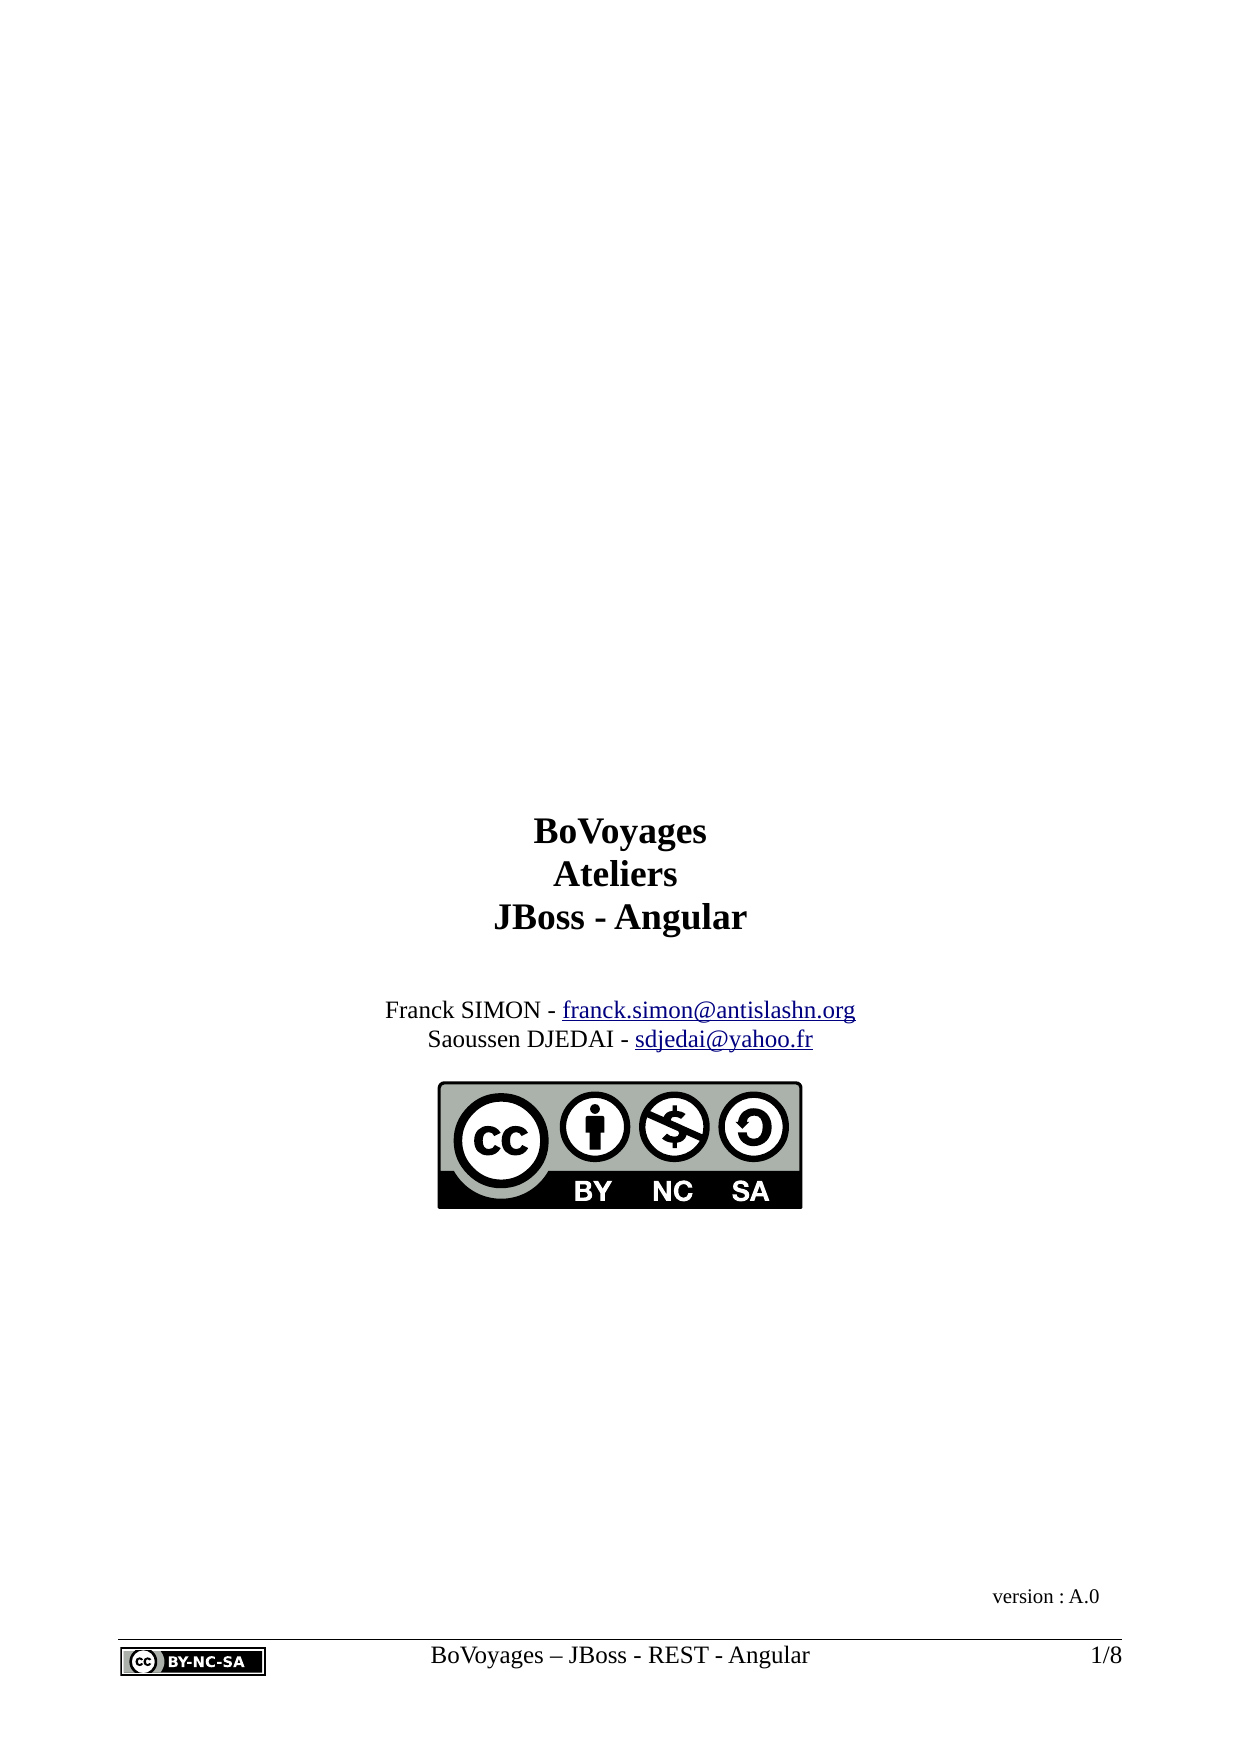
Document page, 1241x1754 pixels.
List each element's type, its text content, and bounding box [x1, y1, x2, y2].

text Saoussen DJEDAI - sdjedai@yahoo.fr [118, 1024, 1122, 1052]
text JBoss - Angular [118, 894, 1122, 937]
text BoVoyages [118, 808, 1122, 851]
text Franck SIMON - franck.simon@antislashn.org [118, 995, 1122, 1024]
text Ateliers [118, 851, 1122, 894]
